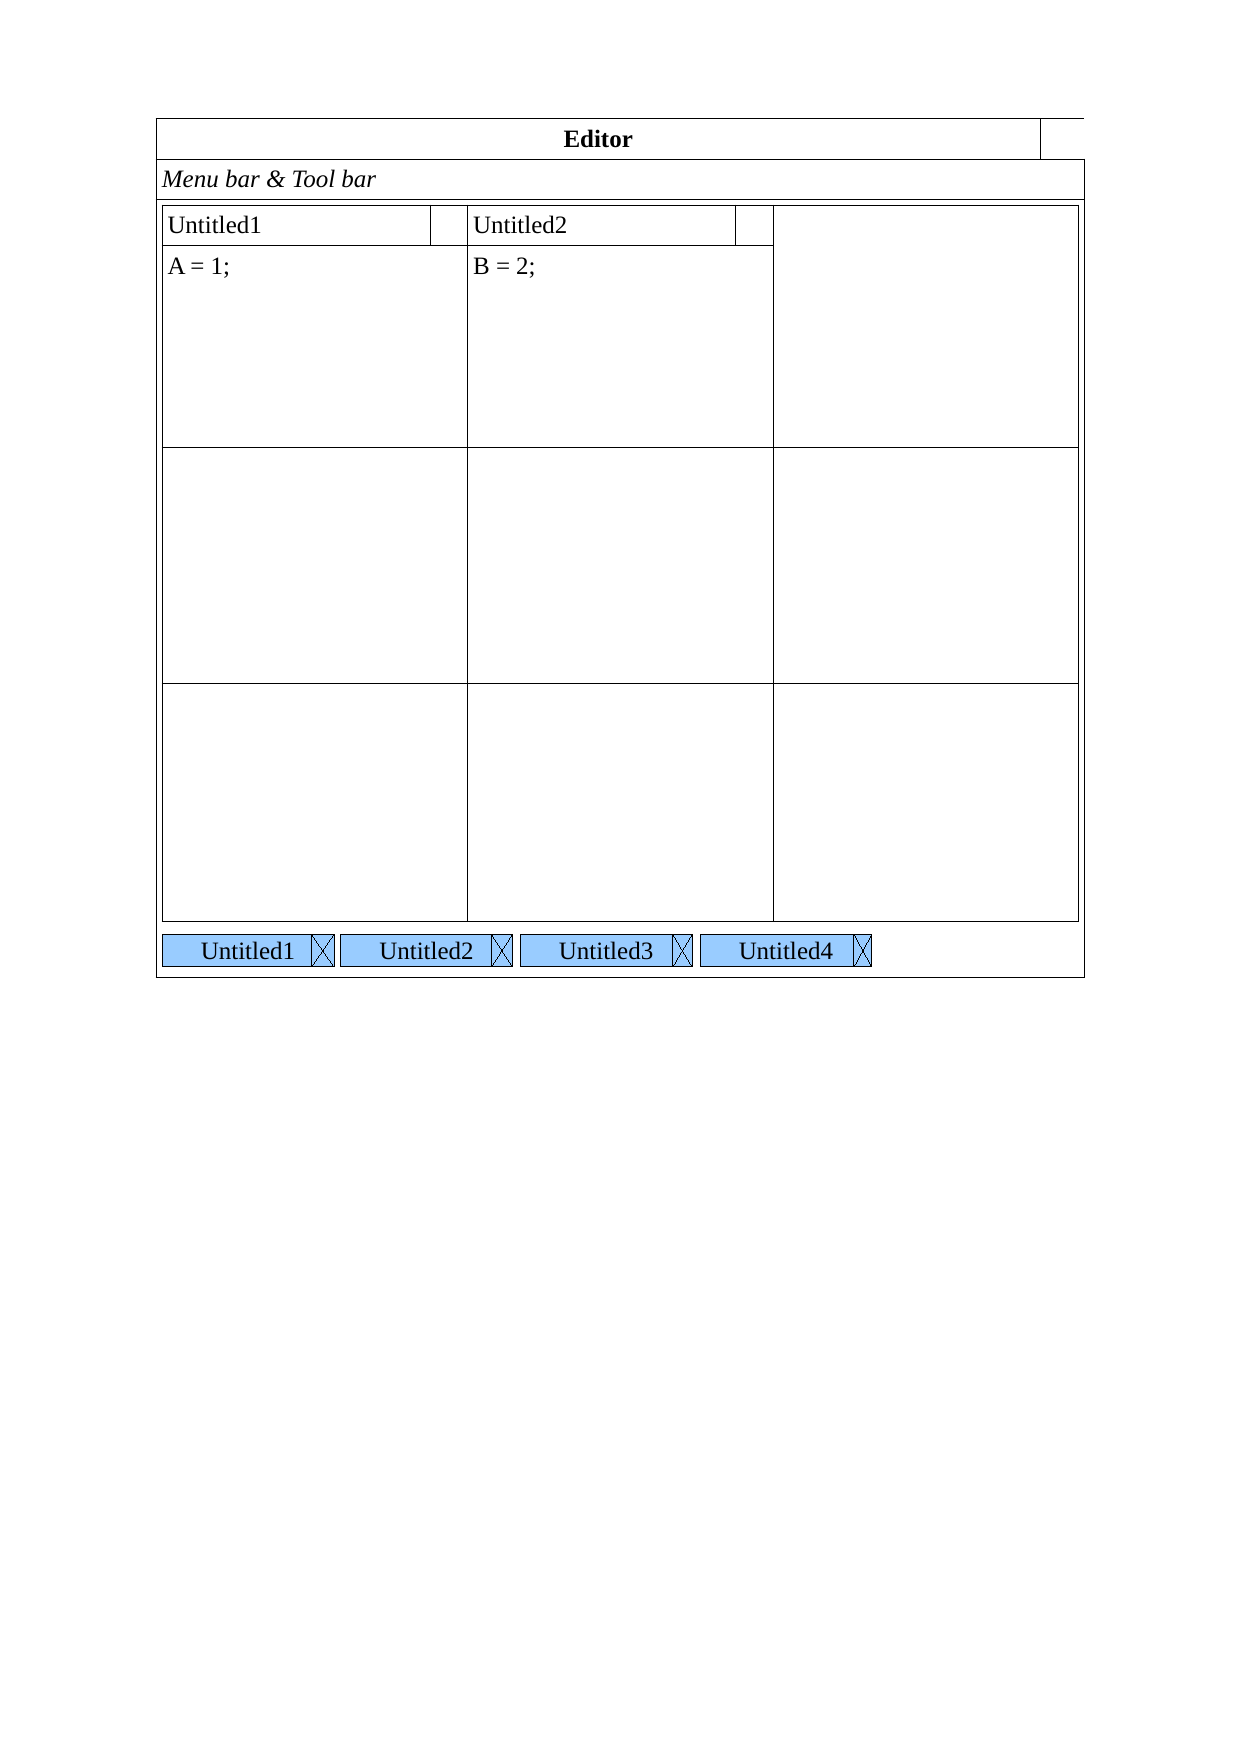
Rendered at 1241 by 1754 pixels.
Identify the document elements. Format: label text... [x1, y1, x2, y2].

table_header Editor [157, 119, 1040, 158]
table_cell [468, 684, 773, 921]
table_cell Menu bar & Tool bar [157, 160, 1084, 199]
table_header Untitled1 [163, 206, 430, 245]
table_header [736, 206, 773, 245]
table_header [431, 206, 467, 245]
table_header [774, 206, 1078, 447]
table_cell [774, 684, 1078, 921]
table_header [1041, 119, 1084, 158]
table_header Untitled2 [468, 206, 735, 245]
table_cell [163, 448, 467, 683]
table_cell A = 1; [163, 246, 467, 447]
table_cell [157, 200, 1084, 977]
table_cell [774, 448, 1078, 683]
table_cell B = 2; [468, 246, 773, 447]
table_cell [468, 448, 773, 683]
table_cell [163, 684, 467, 921]
